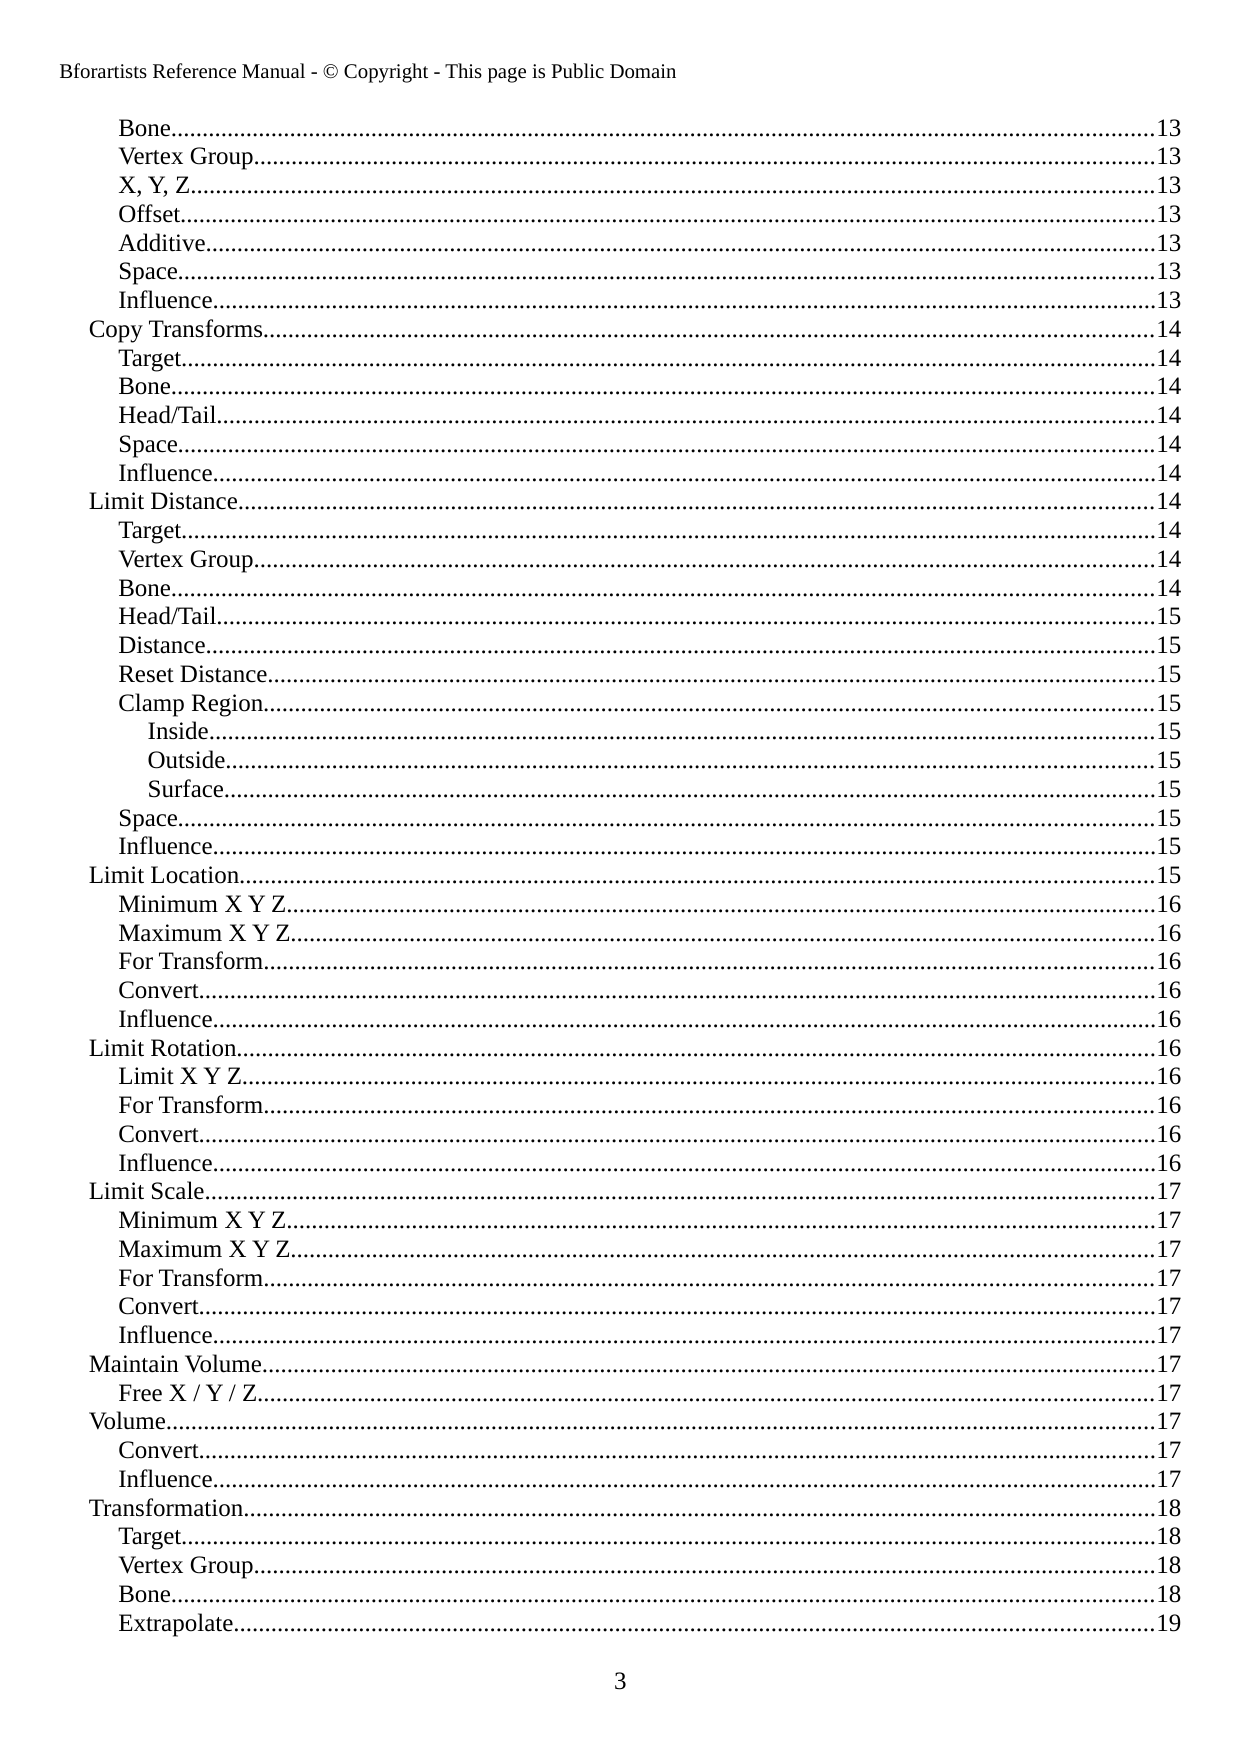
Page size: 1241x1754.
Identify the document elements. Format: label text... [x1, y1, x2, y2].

text Target 14 [118, 343, 1181, 371]
text Limit X Y Z 16 [118, 1061, 1181, 1090]
text Volume 17 [88, 1406, 1181, 1435]
text Space 15 [118, 803, 1181, 831]
text Head/Tail 15 [118, 601, 1181, 630]
text Reset Distance 15 [118, 659, 1181, 688]
text X, Y, Z 13 [118, 170, 1181, 199]
text Convert 16 [118, 1119, 1181, 1148]
text Influence 17 [118, 1464, 1181, 1493]
text Vertex Group 13 [118, 141, 1181, 170]
text For Transform 16 [118, 946, 1181, 975]
text Bone 18 [118, 1579, 1181, 1608]
text Offset 13 [118, 199, 1181, 228]
text Convert 17 [118, 1435, 1181, 1464]
text Influence 16 [118, 1148, 1181, 1176]
text Extrapolate 19 [118, 1608, 1181, 1636]
text Convert 16 [118, 975, 1181, 1004]
text Inside 15 [147, 716, 1181, 745]
text Maintain Volume 17 [88, 1349, 1181, 1378]
text Influence 17 [118, 1320, 1181, 1349]
text Vertex Group 18 [118, 1550, 1181, 1579]
text Influence 15 [118, 831, 1181, 860]
text For Transform 17 [118, 1263, 1181, 1291]
text Surface 15 [147, 774, 1181, 803]
text Bone 14 [118, 573, 1181, 601]
text Free X / Y / Z 17 [118, 1378, 1181, 1406]
text Target 18 [118, 1521, 1181, 1550]
text Limit Distance 14 [88, 486, 1181, 515]
text Maximum X Y Z 17 [118, 1234, 1181, 1263]
text Limit Rotation 16 [88, 1033, 1181, 1061]
text Head/Tail 14 [118, 400, 1181, 429]
text Minimum X Y Z 17 [118, 1205, 1181, 1234]
text Transformation 18 [88, 1493, 1181, 1521]
text Minimum X Y Z 16 [118, 889, 1181, 918]
text Outside 15 [147, 745, 1181, 774]
text Space 14 [118, 429, 1181, 458]
text Influence 14 [118, 458, 1181, 486]
text For Transform 16 [118, 1090, 1181, 1119]
text Distance 15 [118, 630, 1181, 659]
text Maximum X Y Z 16 [118, 918, 1181, 946]
text Copy Transforms 14 [88, 314, 1181, 343]
text Influence 13 [118, 285, 1181, 314]
text Limit Scale 17 [88, 1176, 1181, 1205]
text Target 14 [118, 515, 1181, 544]
text Bone 13 [118, 113, 1181, 141]
text Clamp Region 15 [118, 688, 1181, 716]
text Space 13 [118, 256, 1181, 285]
text Additive 13 [118, 228, 1181, 256]
text Limit Location 15 [88, 860, 1181, 889]
text Influence 16 [118, 1004, 1181, 1033]
text Vertex Group 14 [118, 544, 1181, 573]
text Bone 14 [118, 371, 1181, 400]
text Convert 17 [118, 1291, 1181, 1320]
